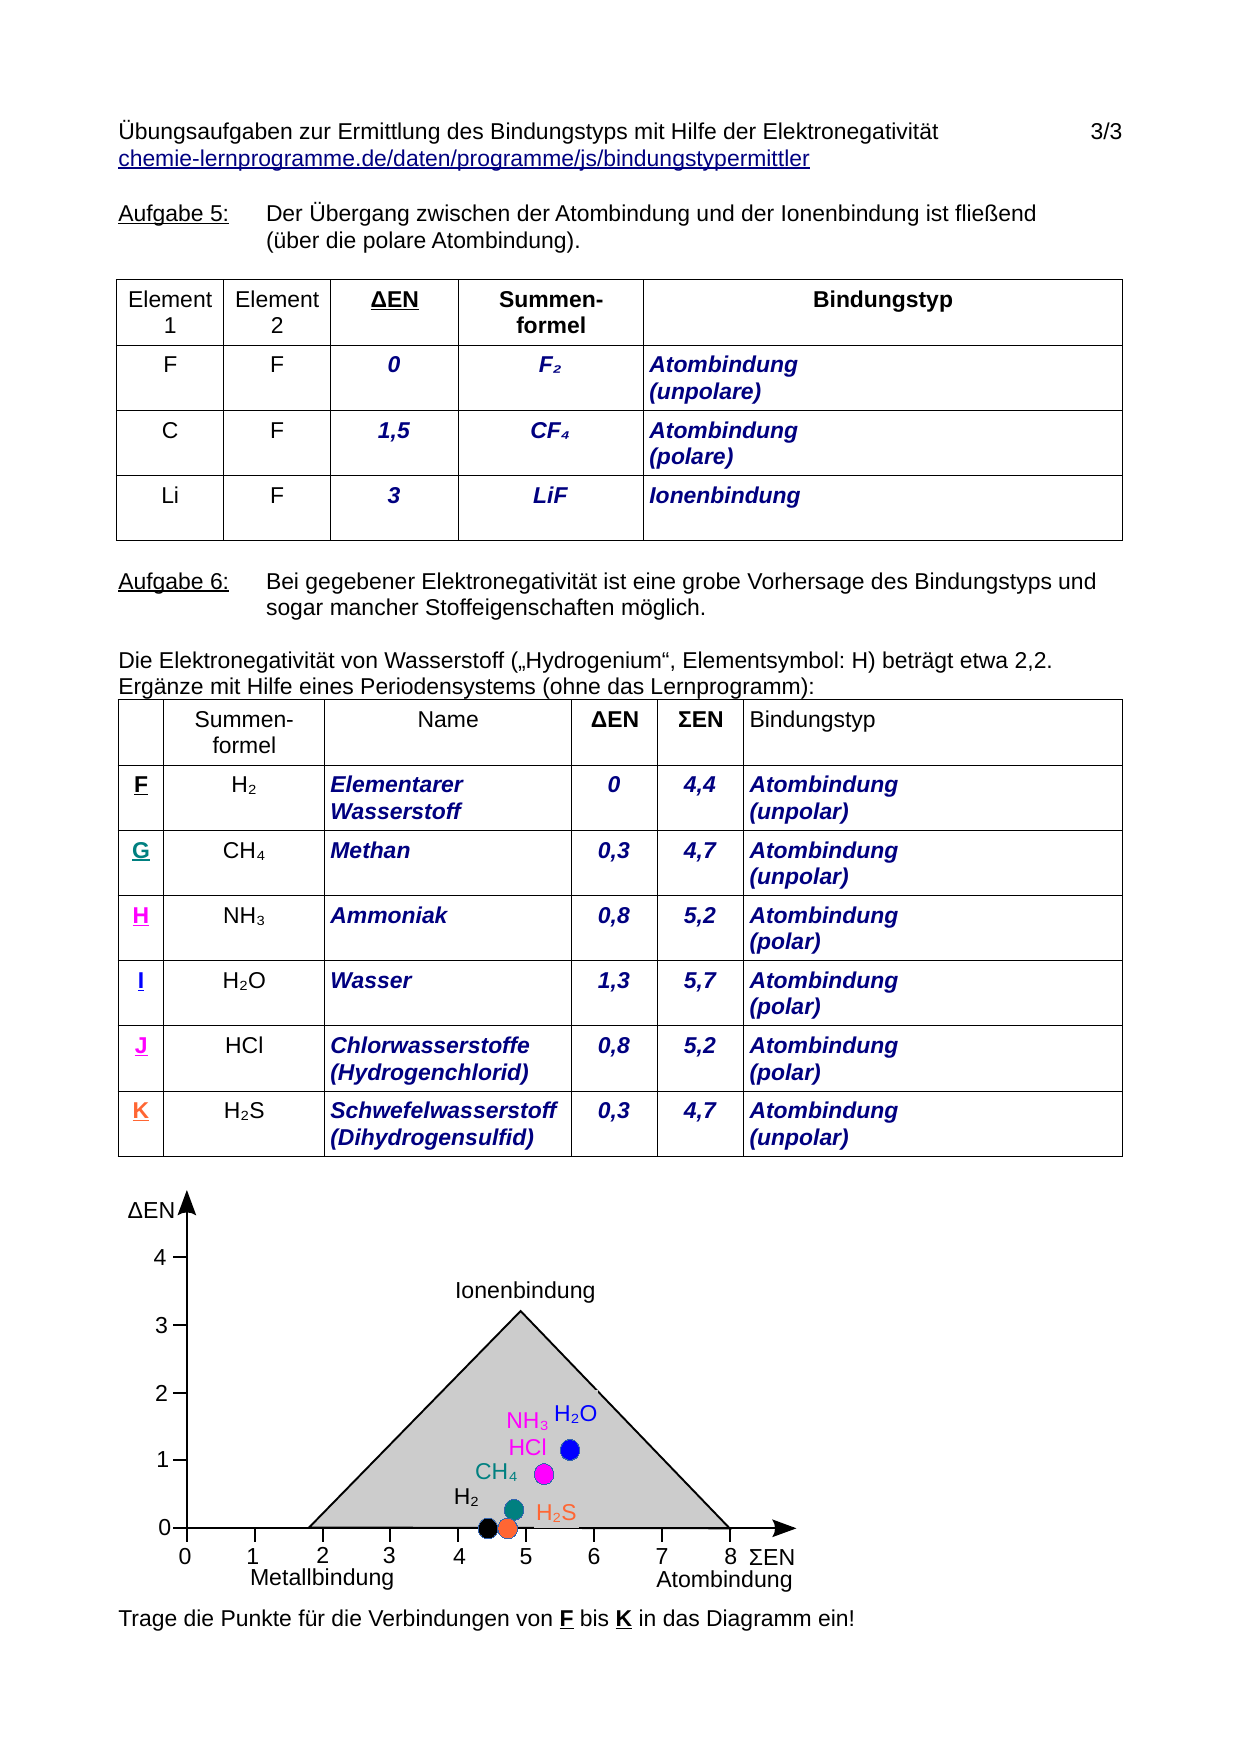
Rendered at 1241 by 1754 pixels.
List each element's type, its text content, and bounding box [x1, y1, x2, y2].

table_cell F [224, 411, 330, 475]
table_cell 0,3 [572, 1092, 657, 1156]
table_cell 0,8 [572, 896, 657, 960]
table_cell LiF [459, 476, 643, 540]
table_cell 0,8 [572, 1026, 657, 1091]
table_cell J [119, 1026, 163, 1091]
table_header Element 2 [224, 280, 330, 344]
table_cell Ammoniak [325, 896, 571, 960]
table_cell C [117, 411, 223, 475]
table_header Summen- formel [164, 700, 324, 764]
table_cell Elementarer Wasserstoff [325, 766, 571, 830]
table_cell Atombindung (polar) [744, 961, 1122, 1025]
table_cell F [224, 476, 330, 540]
table_header Bindungstyp [644, 280, 1122, 344]
table_cell 5,7 [658, 961, 743, 1025]
table_cell 4,7 [658, 831, 743, 895]
table_cell Atombindung (polar) [744, 1026, 1122, 1091]
table_header Element 1 [117, 280, 223, 344]
table_cell Wasser [325, 961, 571, 1025]
table_cell 1,3 [572, 961, 657, 1025]
table_cell CH₄ [164, 831, 324, 895]
table_cell 0 [572, 766, 657, 830]
table_cell H₂S [164, 1092, 324, 1156]
table_cell F [119, 766, 163, 830]
table_cell 3 [331, 476, 458, 540]
table_header ΔEN [572, 700, 657, 764]
table_cell 1,5 [331, 411, 458, 475]
table_cell K [119, 1092, 163, 1156]
table_cell Atombindung (unpolar) [744, 1092, 1122, 1156]
table_cell Li [117, 476, 223, 540]
table_cell Ionenbindung [644, 476, 1122, 540]
table_cell Atombindung (polar) [744, 896, 1122, 960]
table_cell F [117, 346, 223, 410]
table_cell Atombindung (polare) [644, 411, 1122, 475]
table_header [119, 700, 163, 764]
table_header ΣEN [658, 700, 743, 764]
table_cell H₂ [164, 766, 324, 830]
table_cell 4,7 [658, 1092, 743, 1156]
table_cell Methan [325, 831, 571, 895]
text Aufgabe 5: Der Übergang zwischen der Atombindung und der Ionenbindung ist fließend [118, 200, 1122, 227]
table_cell Atombindung (unpolare) [644, 346, 1122, 410]
table_cell HCl [164, 1026, 324, 1091]
table_cell Atombindung (unpolar) [744, 766, 1122, 830]
table_cell Chlorwasserstoffe (Hydrogenchlorid) [325, 1026, 571, 1091]
table_cell 5,2 [658, 1026, 743, 1091]
table_cell 0 [331, 346, 458, 410]
text (über die polare Atombindung). [118, 227, 1122, 253]
table_header ΔEN [331, 280, 458, 344]
table_cell G [119, 831, 163, 895]
table_header Name [325, 700, 571, 764]
table_cell 0,3 [572, 831, 657, 895]
table_cell I [119, 961, 163, 1025]
text Die Elektronegativität von Wasserstoff („Hydrogenium“, Elementsymbol: H) beträgt etwa 2,2. [118, 647, 1122, 673]
text Ergänze mit Hilfe eines Periodensystems (ohne das Lernprogramm): [118, 673, 1122, 699]
table_cell F₂ [459, 346, 643, 410]
text Trage die Punkte für die Verbindungen von F bis K in das Diagramm ein! [118, 1605, 1122, 1631]
table_cell 5,2 [658, 896, 743, 960]
table_cell Schwefelwasserstoff (Dihydrogensulfid) [325, 1092, 571, 1156]
table_cell H [119, 896, 163, 960]
table_header Summen- formel [459, 280, 643, 344]
table_header Bindungstyp [744, 700, 1122, 764]
table_cell 4,4 [658, 766, 743, 830]
table_cell NH₃ [164, 896, 324, 960]
table_cell Atombindung (unpolar) [744, 831, 1122, 895]
table_cell H₂O [164, 961, 324, 1025]
text Aufgabe 6: Bei gegebener Elektronegativität ist eine grobe Vorhersage des Bindungstyps und sogar mancher Stoffeigenschaften möglich. [118, 568, 1122, 620]
table_cell CF₄ [459, 411, 643, 475]
table_cell F [224, 346, 330, 410]
